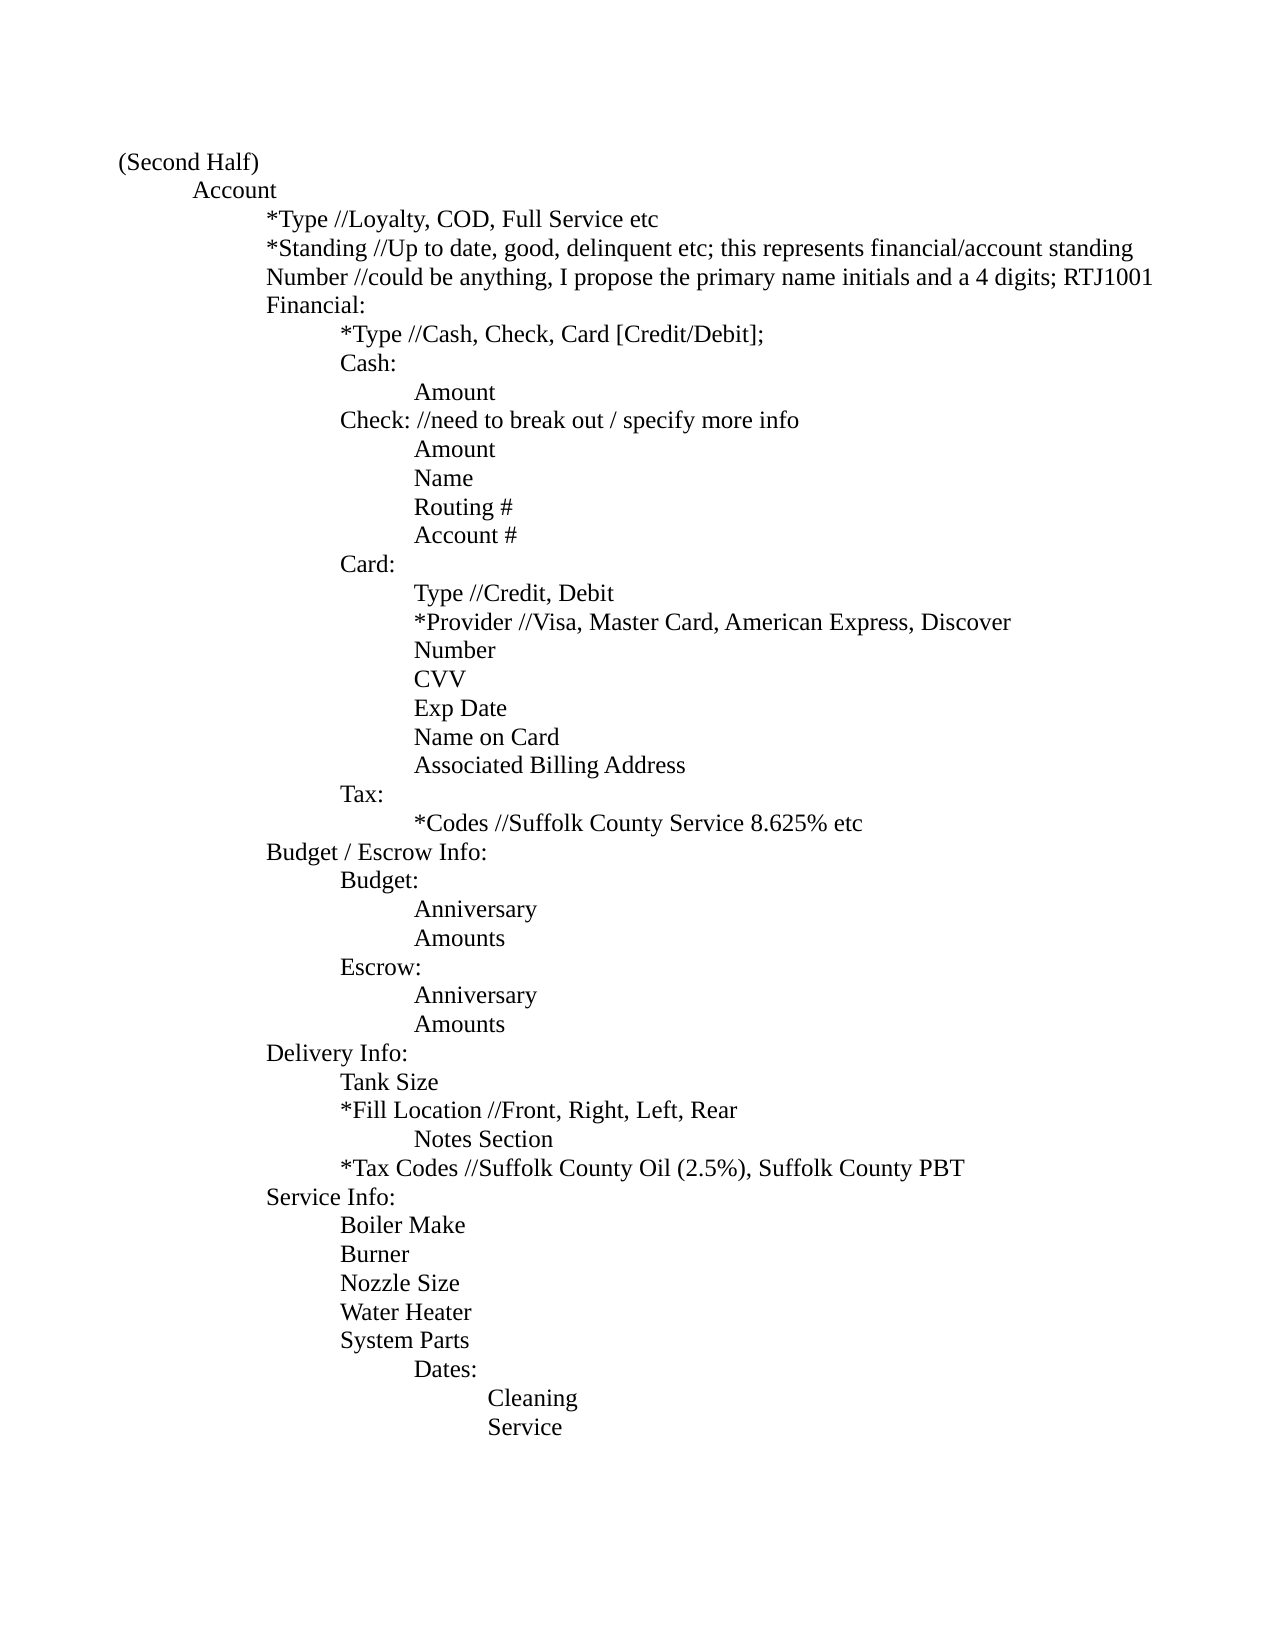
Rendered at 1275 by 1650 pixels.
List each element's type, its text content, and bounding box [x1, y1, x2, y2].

text Amounts [118, 1009, 1157, 1038]
text Burner [118, 1239, 1157, 1268]
text Account [118, 176, 1157, 204]
text Exp Date [118, 693, 1157, 722]
text *Type //Cash, Check, Card [Credit/Debit]; [118, 319, 1157, 348]
text Delivery Info: [118, 1038, 1157, 1067]
text CVV [118, 664, 1157, 693]
text Number [118, 636, 1157, 664]
text *Type //Loyalty, COD, Full Service etc [118, 204, 1157, 233]
text Card: [118, 549, 1157, 578]
text Associated Billing Address [118, 751, 1157, 779]
text *Codes //Suffolk County Service 8.625% etc [118, 808, 1157, 837]
text System Parts [118, 1326, 1157, 1354]
text Amount [118, 377, 1157, 406]
text Financial: [118, 291, 1157, 319]
text Account # [118, 521, 1157, 549]
text Notes Section [118, 1124, 1157, 1153]
text (Second Half) [118, 147, 1157, 176]
text *Provider //Visa, Master Card, American Express, Discover [118, 607, 1157, 636]
text Type //Credit, Debit [118, 578, 1157, 607]
text *Fill Location //Front, Right, Left, Rear [118, 1096, 1157, 1124]
text Cash: [118, 348, 1157, 377]
text Amounts [118, 923, 1157, 952]
text Number //could be anything, I propose the primary name initials and a 4 digits; RTJ1001 [118, 262, 1157, 291]
text Tax: [118, 779, 1157, 808]
text Water Heater [118, 1297, 1157, 1326]
text Boiler Make [118, 1211, 1157, 1239]
text Amount [118, 434, 1157, 463]
text *Standing //Up to date, good, delinquent etc; this represents financial/account standing [118, 233, 1157, 262]
text Service Info: [118, 1182, 1157, 1211]
text Check: //need to break out / specify more info [118, 406, 1157, 434]
text Escrow: [118, 952, 1157, 981]
text Name [118, 463, 1157, 492]
text Cleaning [118, 1383, 1157, 1412]
text Budget: [118, 866, 1157, 894]
text *Tax Codes //Suffolk County Oil (2.5%), Suffolk County PBT [118, 1153, 1157, 1182]
text Service [118, 1412, 1157, 1441]
text Anniversary [118, 981, 1157, 1009]
text Routing # [118, 492, 1157, 521]
text Anniversary [118, 894, 1157, 923]
text Budget / Escrow Info: [118, 837, 1157, 866]
text Tank Size [118, 1067, 1157, 1096]
text Nozzle Size [118, 1268, 1157, 1297]
text Name on Card [118, 722, 1157, 751]
text Dates: [118, 1354, 1157, 1383]
